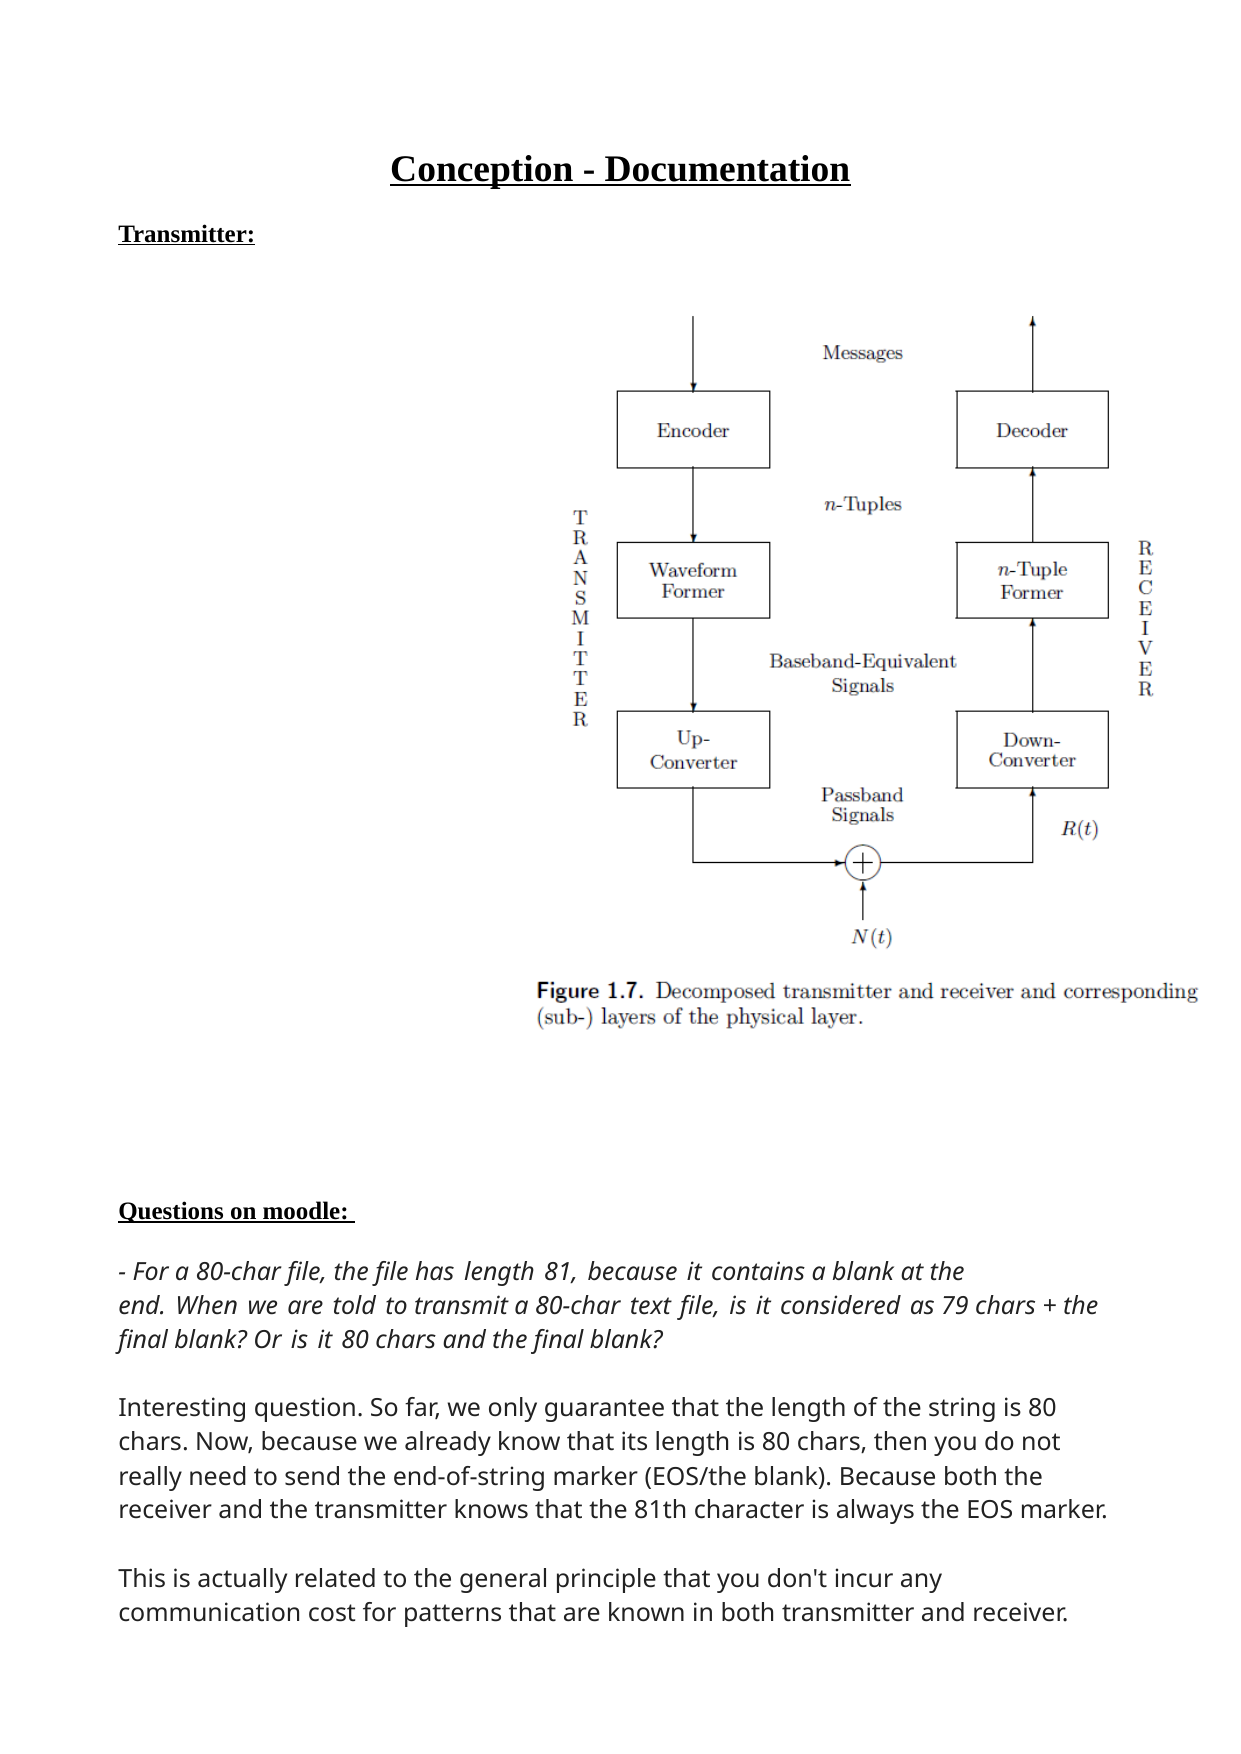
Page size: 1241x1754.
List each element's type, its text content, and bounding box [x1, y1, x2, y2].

text Conception - Documentation [118, 147, 1122, 190]
text - For a 80-char file, the file has length 81, because it contains a blank at the end. When we are told to transmit a 80-char text file, is it considered as 79 chars + the final blank? Or is it 80 chars and the final blank? [118, 1254, 1122, 1356]
text Transmitter: [118, 219, 1122, 247]
picture [659, 302, 1076, 1032]
text Interesting question. So far, we only guarantee that the length of the string is 80 chars. Now, because we already know that its length is 80 chars, then you do not really need to send the end-of-string marker (EOS/the blank). Because both the receiver and the transmitter knows that the 81th character is always the EOS marker. This is actually related to the general principle that you don't incur any communication cost for patterns that are known in both transmitter and receiver. [118, 1390, 1122, 1628]
text Questions on moodle: [118, 1196, 1122, 1225]
